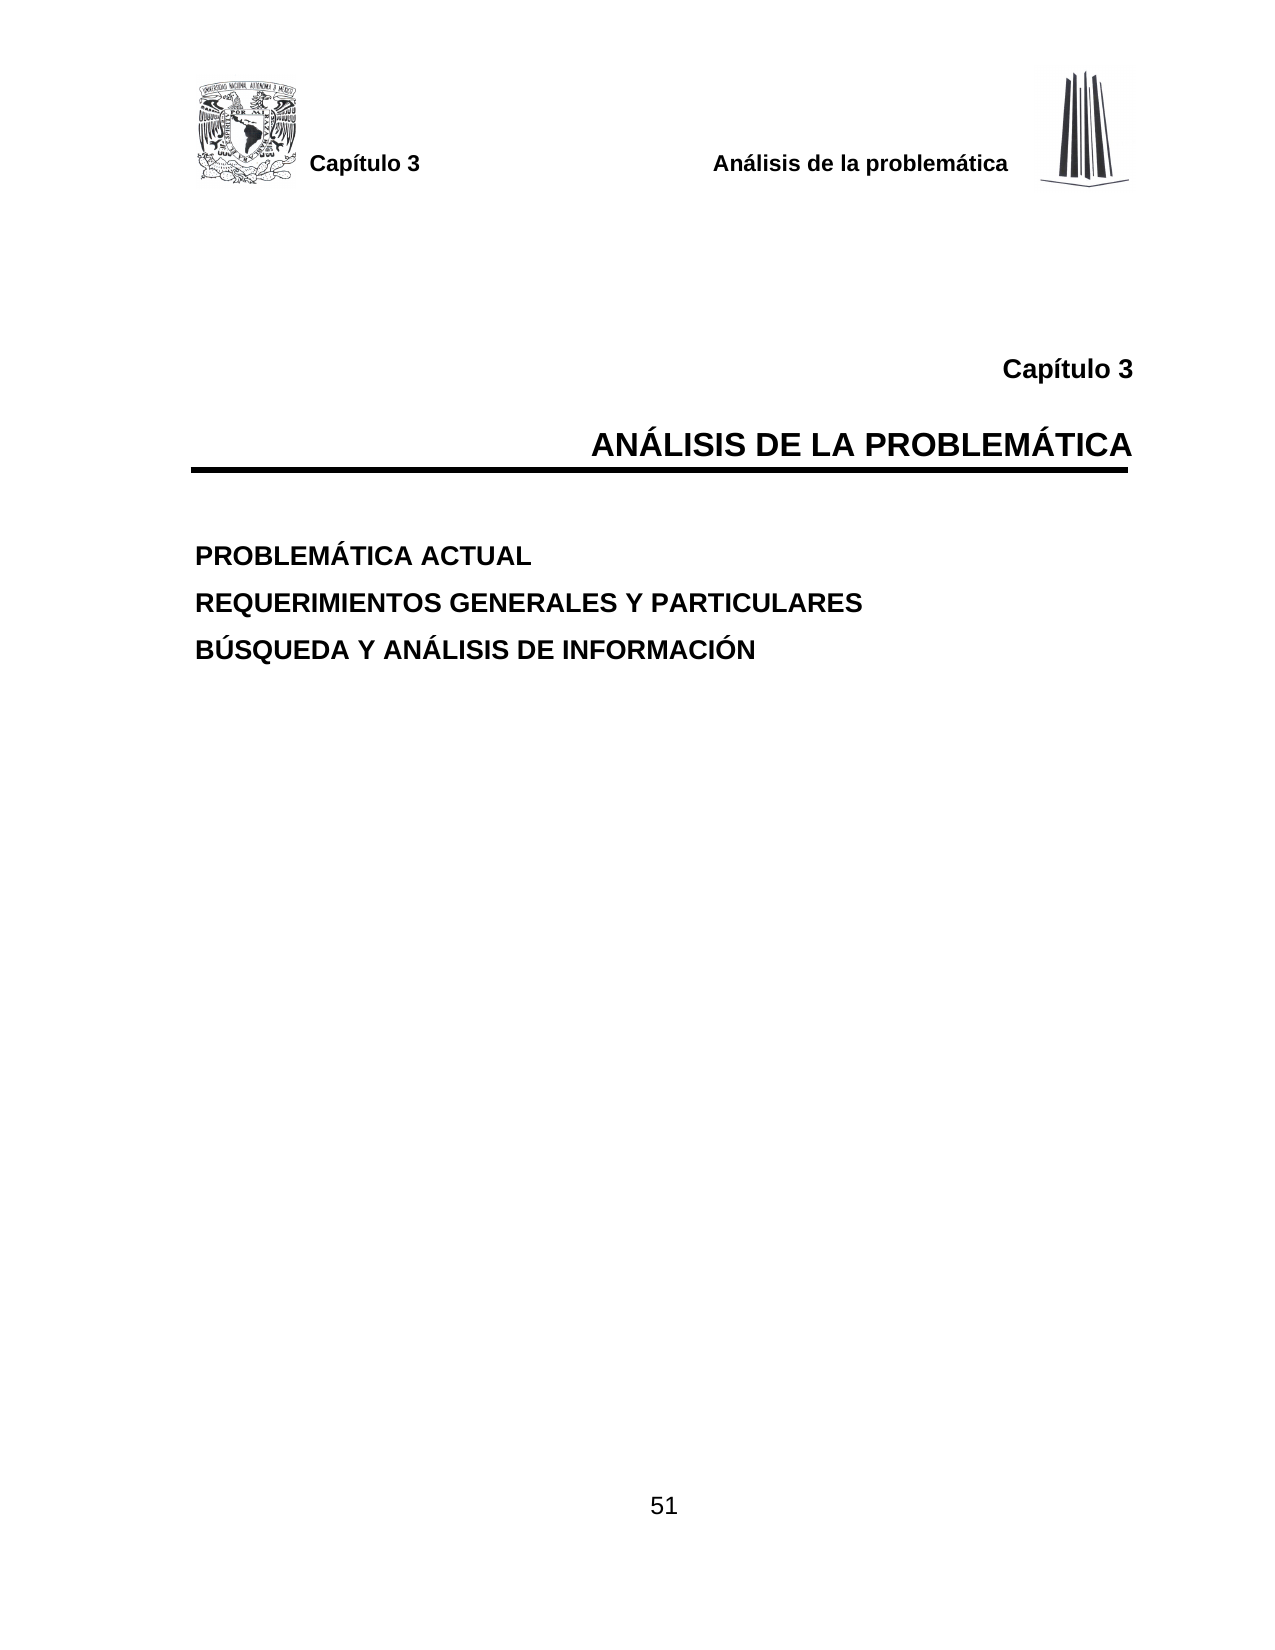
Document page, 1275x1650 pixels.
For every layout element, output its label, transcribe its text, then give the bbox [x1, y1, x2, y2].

text Capítulo 3 [195, 353, 1133, 384]
picture [1034, 65, 1136, 193]
text BÚSQUEDA Y ANÁLISIS DE INFORMACIÓN [195, 634, 1133, 665]
text ANÁLISIS DE LA PROBLEMÁTICA [195, 425, 1133, 463]
text PROBLEMÁTICA ACTUAL [195, 540, 1133, 571]
text REQUERIMIENTOS GENERALES Y PARTICULARES [195, 587, 1133, 618]
